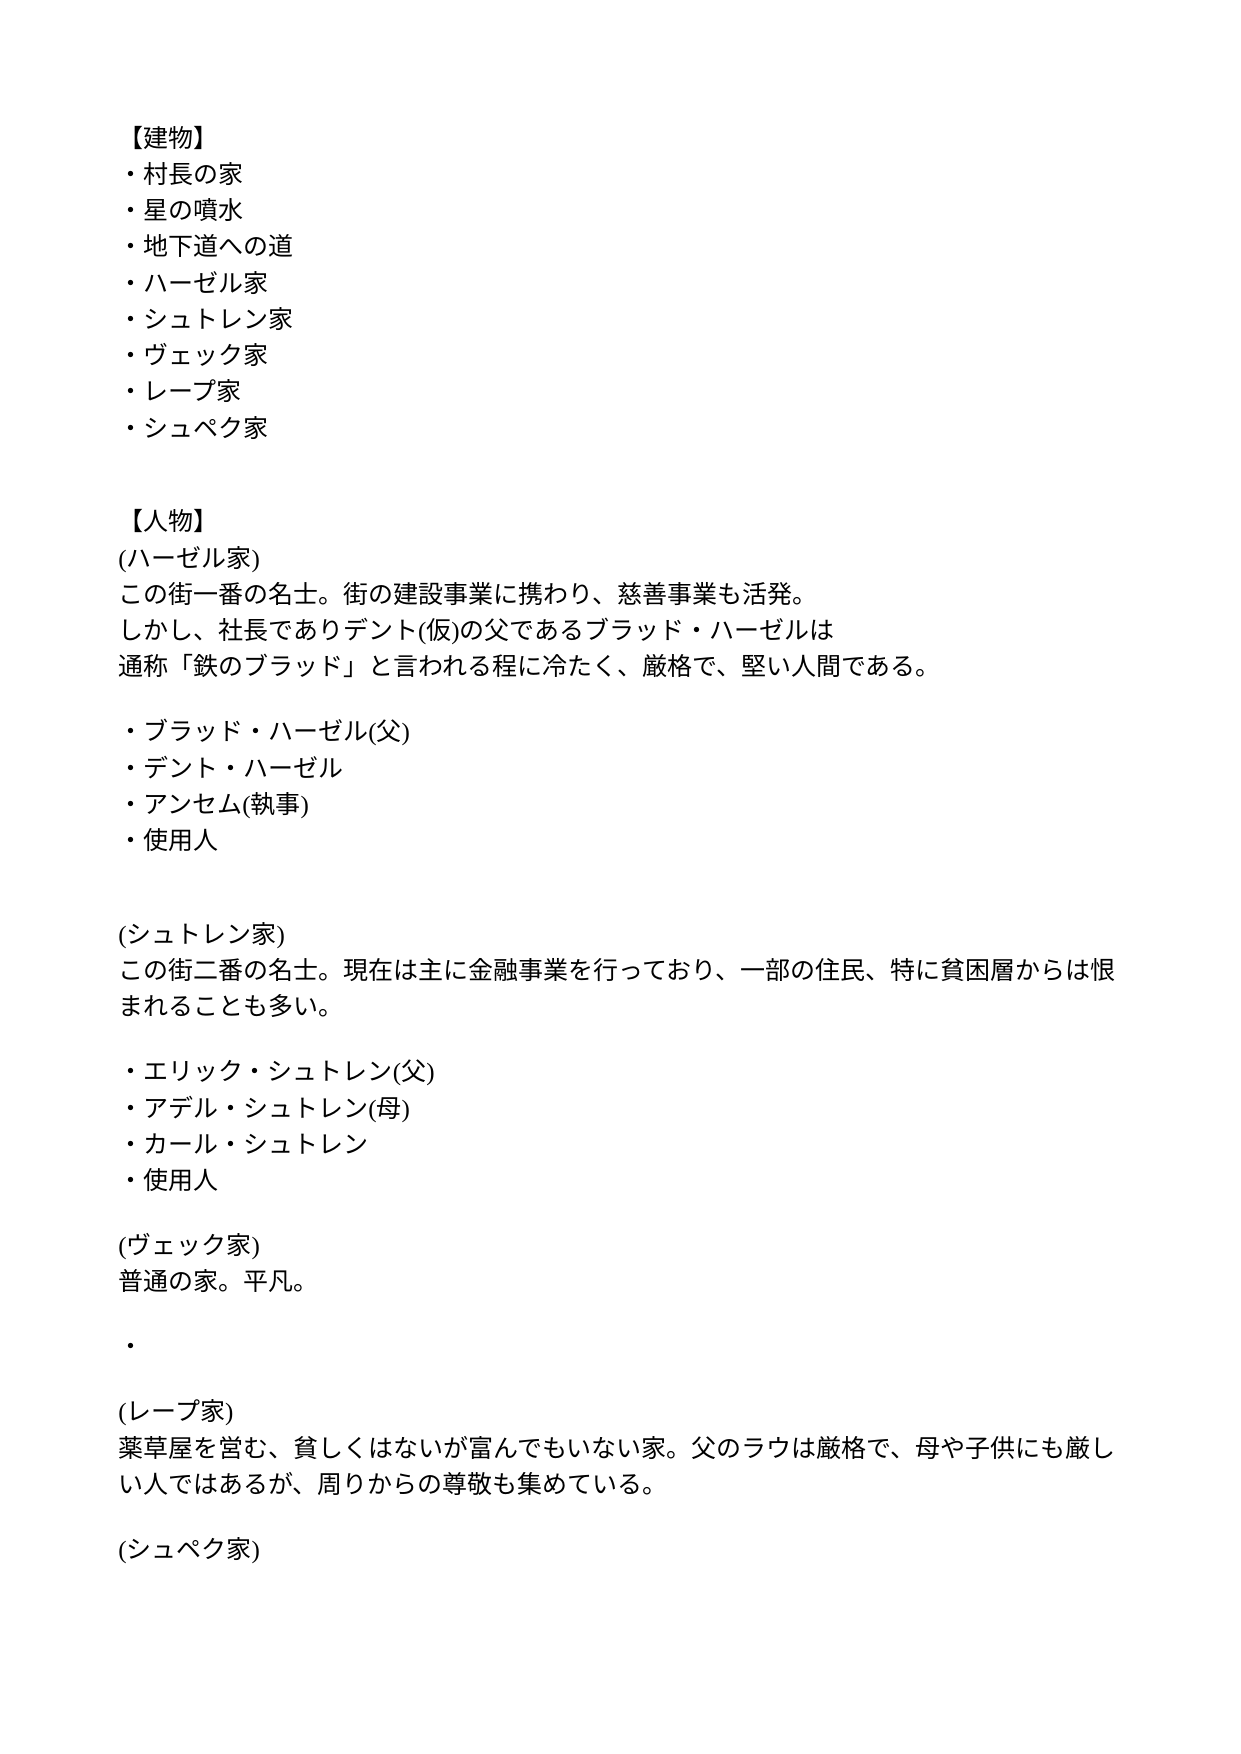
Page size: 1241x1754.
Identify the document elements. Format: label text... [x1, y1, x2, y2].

text (ハーゼル家) [118, 538, 1122, 574]
text この街二番の名士。現在は主に金融事業を行っており、一部の住民、特に貧困層からは恨まれることも多い。 [118, 951, 1122, 1023]
text 普通の家。平凡。 [118, 1262, 1122, 1298]
text この街一番の名士。街の建設事業に携わり、慈善事業も活発。 [118, 574, 1122, 611]
text ・使用人 [118, 821, 1122, 857]
text 通称「鉄のブラッド」と言われる程に冷たく、厳格で、堅い人間である。 [118, 647, 1122, 683]
text ・アンセム(執事) [118, 784, 1122, 821]
text ・シュトレン家 [118, 299, 1122, 336]
text (シュトレン家) [118, 914, 1122, 951]
text ・エリック・シュトレン(父) [118, 1052, 1122, 1088]
text 【建物】 [118, 118, 1122, 154]
text ・ヴェック家 [118, 336, 1122, 372]
text ・地下道への道 [118, 227, 1122, 263]
text ・シュペク家 [118, 408, 1122, 444]
text ・ハーゼル家 [118, 263, 1122, 299]
text ・デント・ハーゼル [118, 748, 1122, 784]
text (ヴェック家) [118, 1226, 1122, 1262]
text 薬草屋を営む、貧しくはないが富んでもいない家。父のラウは厳格で、母や子供にも厳しい人ではあるが、周りからの尊敬も集めている。 [118, 1428, 1122, 1501]
text ・ [118, 1327, 1122, 1363]
text 【人物】 [118, 502, 1122, 538]
text (シュペク家) [118, 1529, 1122, 1566]
text ・ブラッド・ハーゼル(父) [118, 712, 1122, 748]
text ・アデル・シュトレン(母) [118, 1088, 1122, 1124]
text しかし、社長でありデント(仮)の父であるブラッド・ハーゼルは [118, 611, 1122, 647]
text ・星の噴水 [118, 191, 1122, 227]
text ・レープ家 [118, 372, 1122, 408]
text ・村長の家 [118, 154, 1122, 191]
text ・使用人 [118, 1161, 1122, 1197]
text (レープ家) [118, 1392, 1122, 1428]
text ・カール・シュトレン [118, 1124, 1122, 1161]
